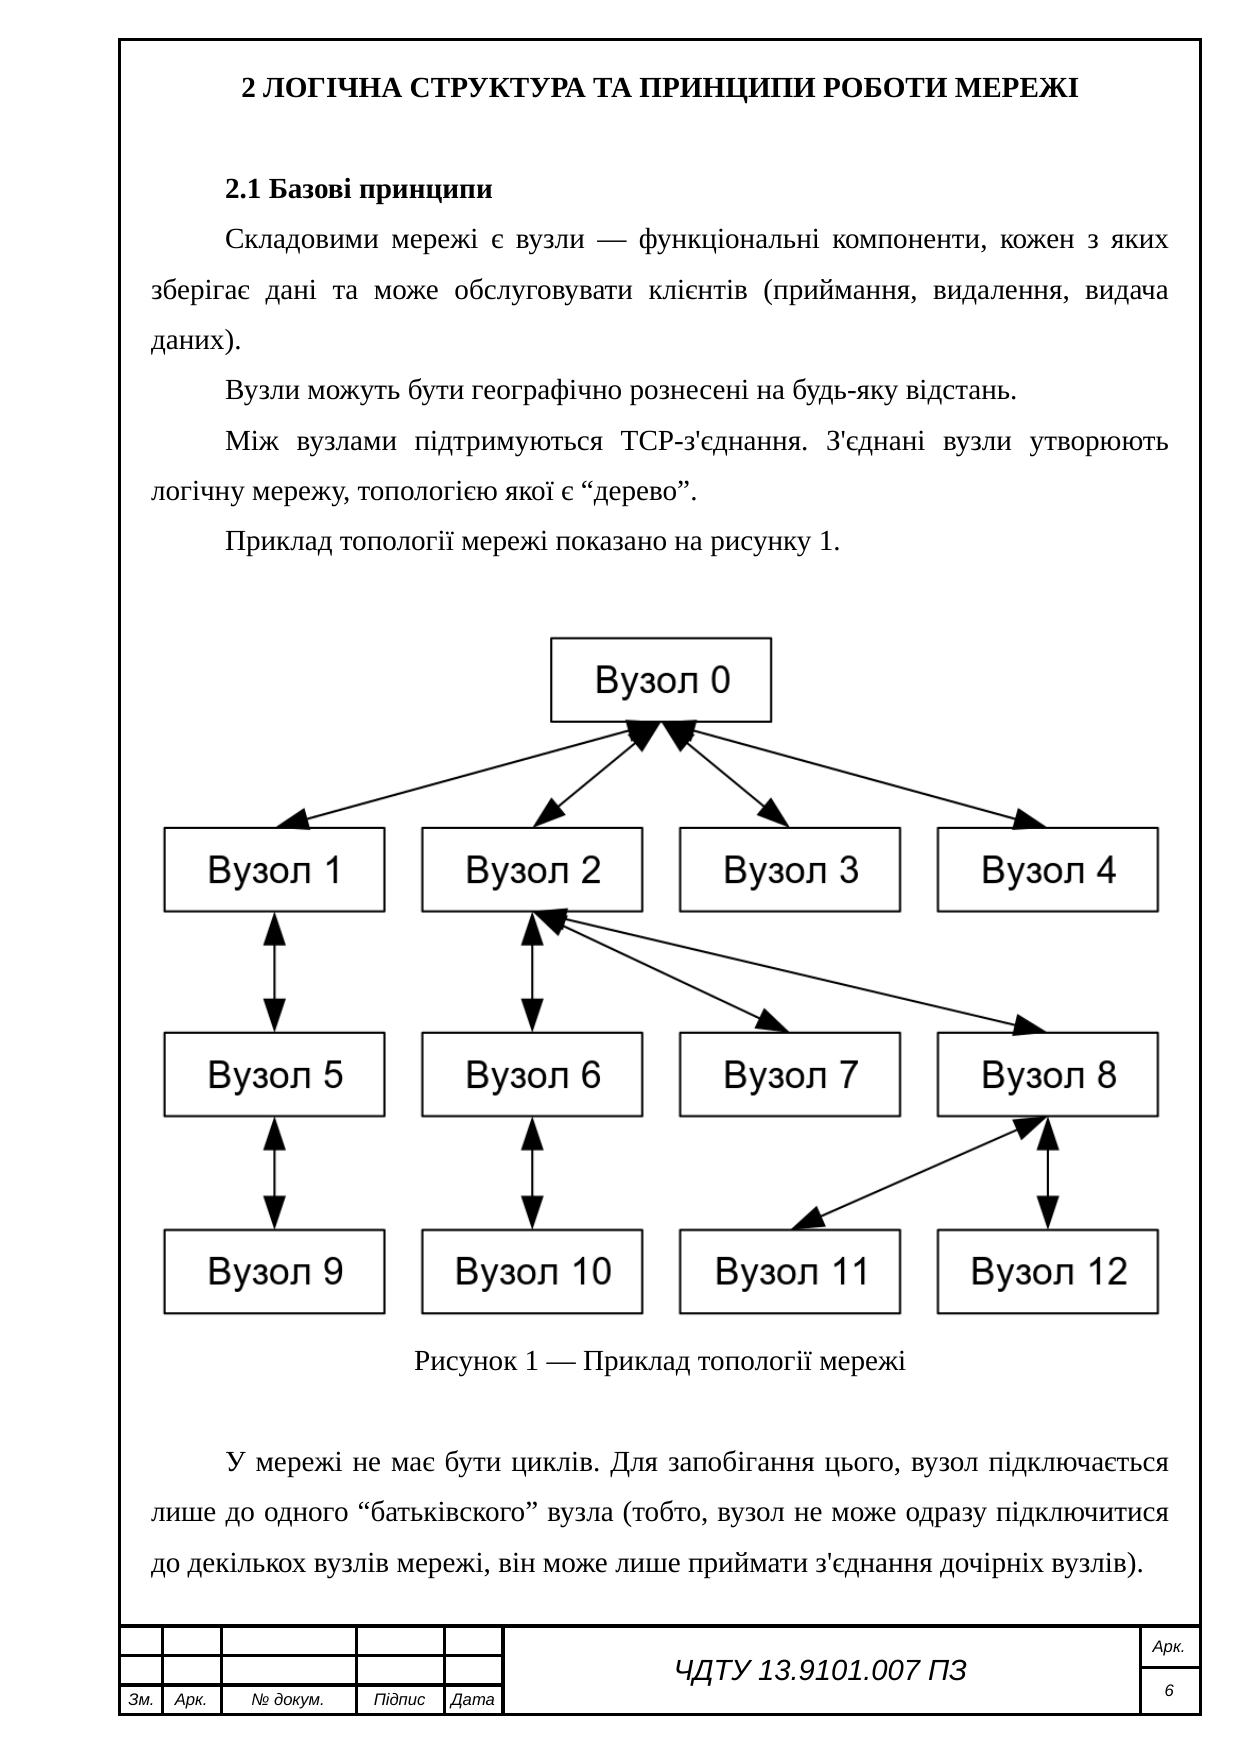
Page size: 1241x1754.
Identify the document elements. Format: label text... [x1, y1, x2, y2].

text Складовими мережі є вузли — функціональні компоненти, кожен з яких зберігає дані та може обслуговувати клієнтів (приймання, видалення, видача даних). [151, 221, 1170, 356]
text Вузли можуть бути географічно рознесені на будь-яку відстань. [151, 372, 1170, 406]
picture [150, 623, 1170, 1327]
text У мережі не має бути циклів. Для запобігання цього, вузол підключається лише до одного “батьківского” вузла (тобто, вузол не може одразу підключитися до декількох вузлів мережі, він може лише приймати з'єднання дочірніх вузлів). [151, 1444, 1170, 1578]
text Між вузлами підтримуються TCP-з'єднання. З'єднані вузли утворюють логічну мережу, топологією якої є “дерево”. [151, 423, 1170, 507]
text Приклад топології мережі показано на рисунку 1. [151, 523, 1170, 557]
text Рисунок 1 — Приклад топології мережі [151, 1343, 1170, 1377]
text 2.1 Базові принципи [151, 171, 1170, 205]
text 2 ЛОГІЧНА СТРУКТУРА ТА ПРИНЦИПИ РОБОТИ МЕРЕЖІ [151, 71, 1170, 104]
